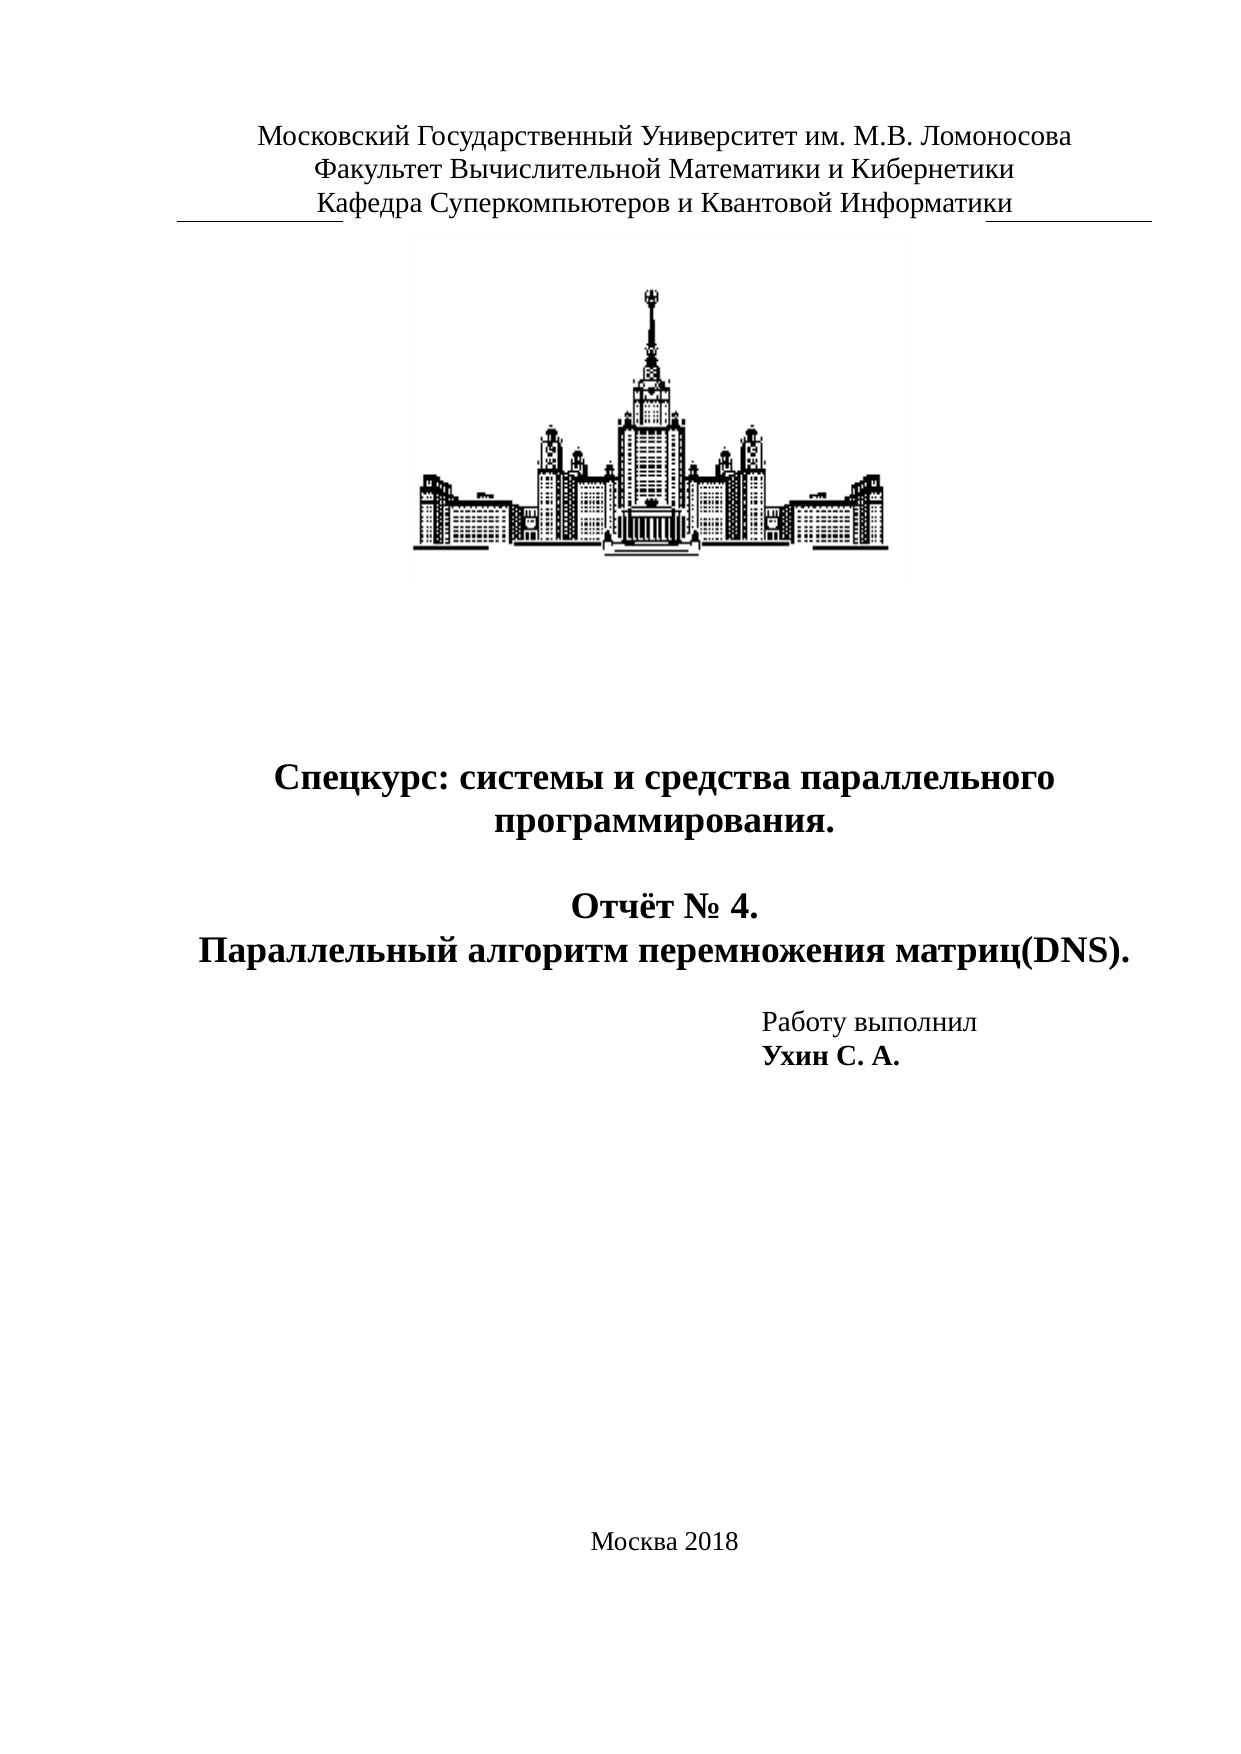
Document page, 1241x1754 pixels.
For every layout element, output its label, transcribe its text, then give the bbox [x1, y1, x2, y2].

table_cell [756, 1078, 1098, 1122]
text Кафедра Суперкомпьютеров и Квантовой Информатики [177, 185, 1152, 221]
text Москва 2018 [177, 1525, 1152, 1556]
table_cell [183, 1078, 756, 1122]
table_header Работу выполнил Ухин С. А. [756, 999, 1098, 1077]
text Московский Государственный Университет им. М.В. Ломоносова [177, 118, 1152, 152]
text Отчёт № 4. [177, 884, 1152, 927]
text Факультет Вычислительной Математики и Кибернетики [177, 152, 1152, 185]
table_header [183, 999, 756, 1077]
text Параллельный алгоритм перемножения матриц(DNS). [177, 927, 1152, 970]
text Спецкурс: системы и средства параллельного программирования. [177, 754, 1152, 841]
picture [343, 221, 986, 606]
